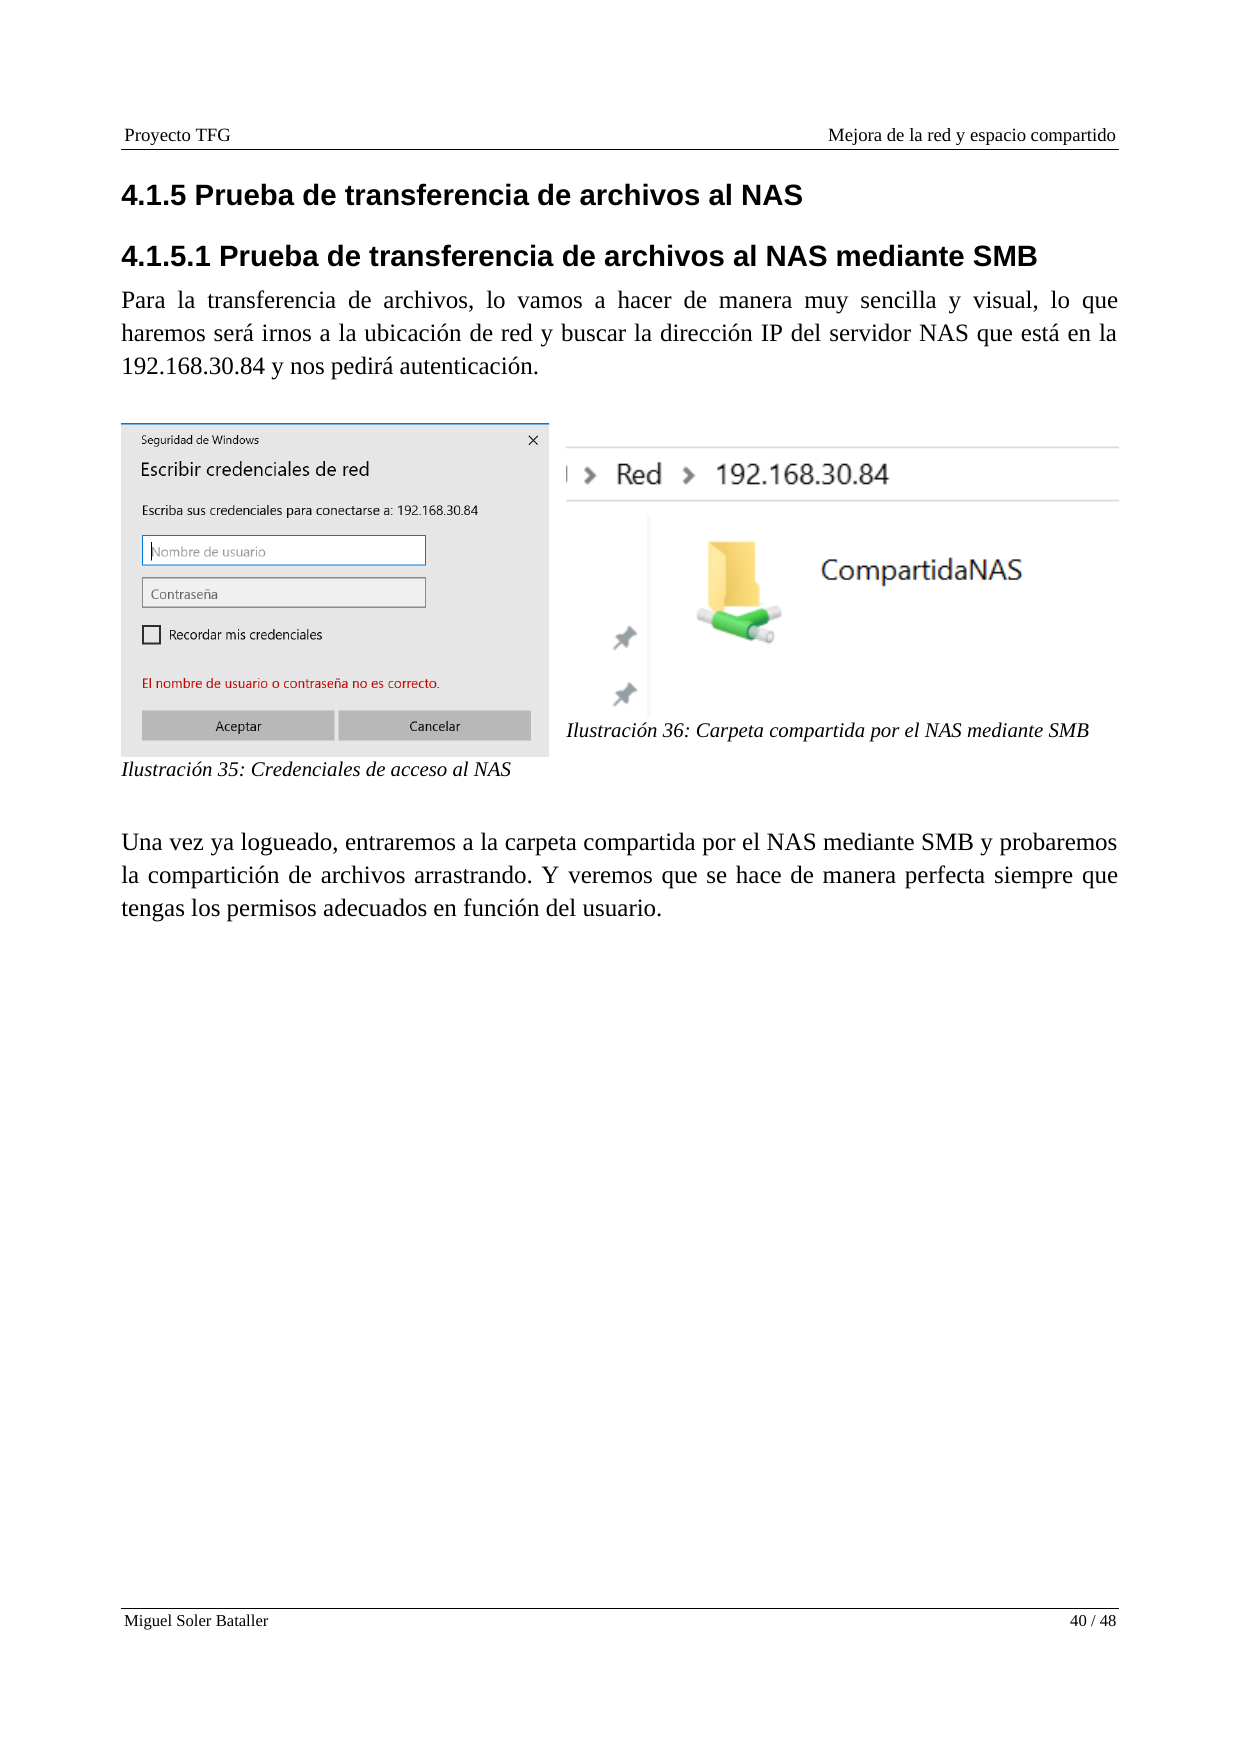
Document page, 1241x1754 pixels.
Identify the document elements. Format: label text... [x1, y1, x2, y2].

text Ilustración 35: Credenciales de acceso al NAS [121, 757, 549, 781]
text Para la transferencia de archivos, lo vamos a hacer de manera muy sencilla y visual, lo que haremos será irnos a la ubicación de red y buscar la dirección IP del servidor NAS que está en la 192.168.30.84 y nos pedirá autenticación. [121, 285, 1119, 380]
text Una vez ya logueado, entraremos a la carpeta compartida por el NAS mediante SMB y probaremos la compartición de archivos arrastrando. Y veremos que se hace de manera perfecta siempre que tengas los permisos adecuados en función del usuario. [121, 827, 1119, 922]
subtitle 4.1.5.1 Prueba de transferencia de archivos al NAS mediante SMB [121, 239, 1119, 273]
picture [121, 423, 550, 757]
picture [566, 439, 1120, 718]
text Ilustración 36: Carpeta compartida por el NAS mediante SMB [566, 718, 1119, 742]
subtitle 4.1.5 Prueba de transferencia de archivos al NAS [121, 178, 1119, 212]
